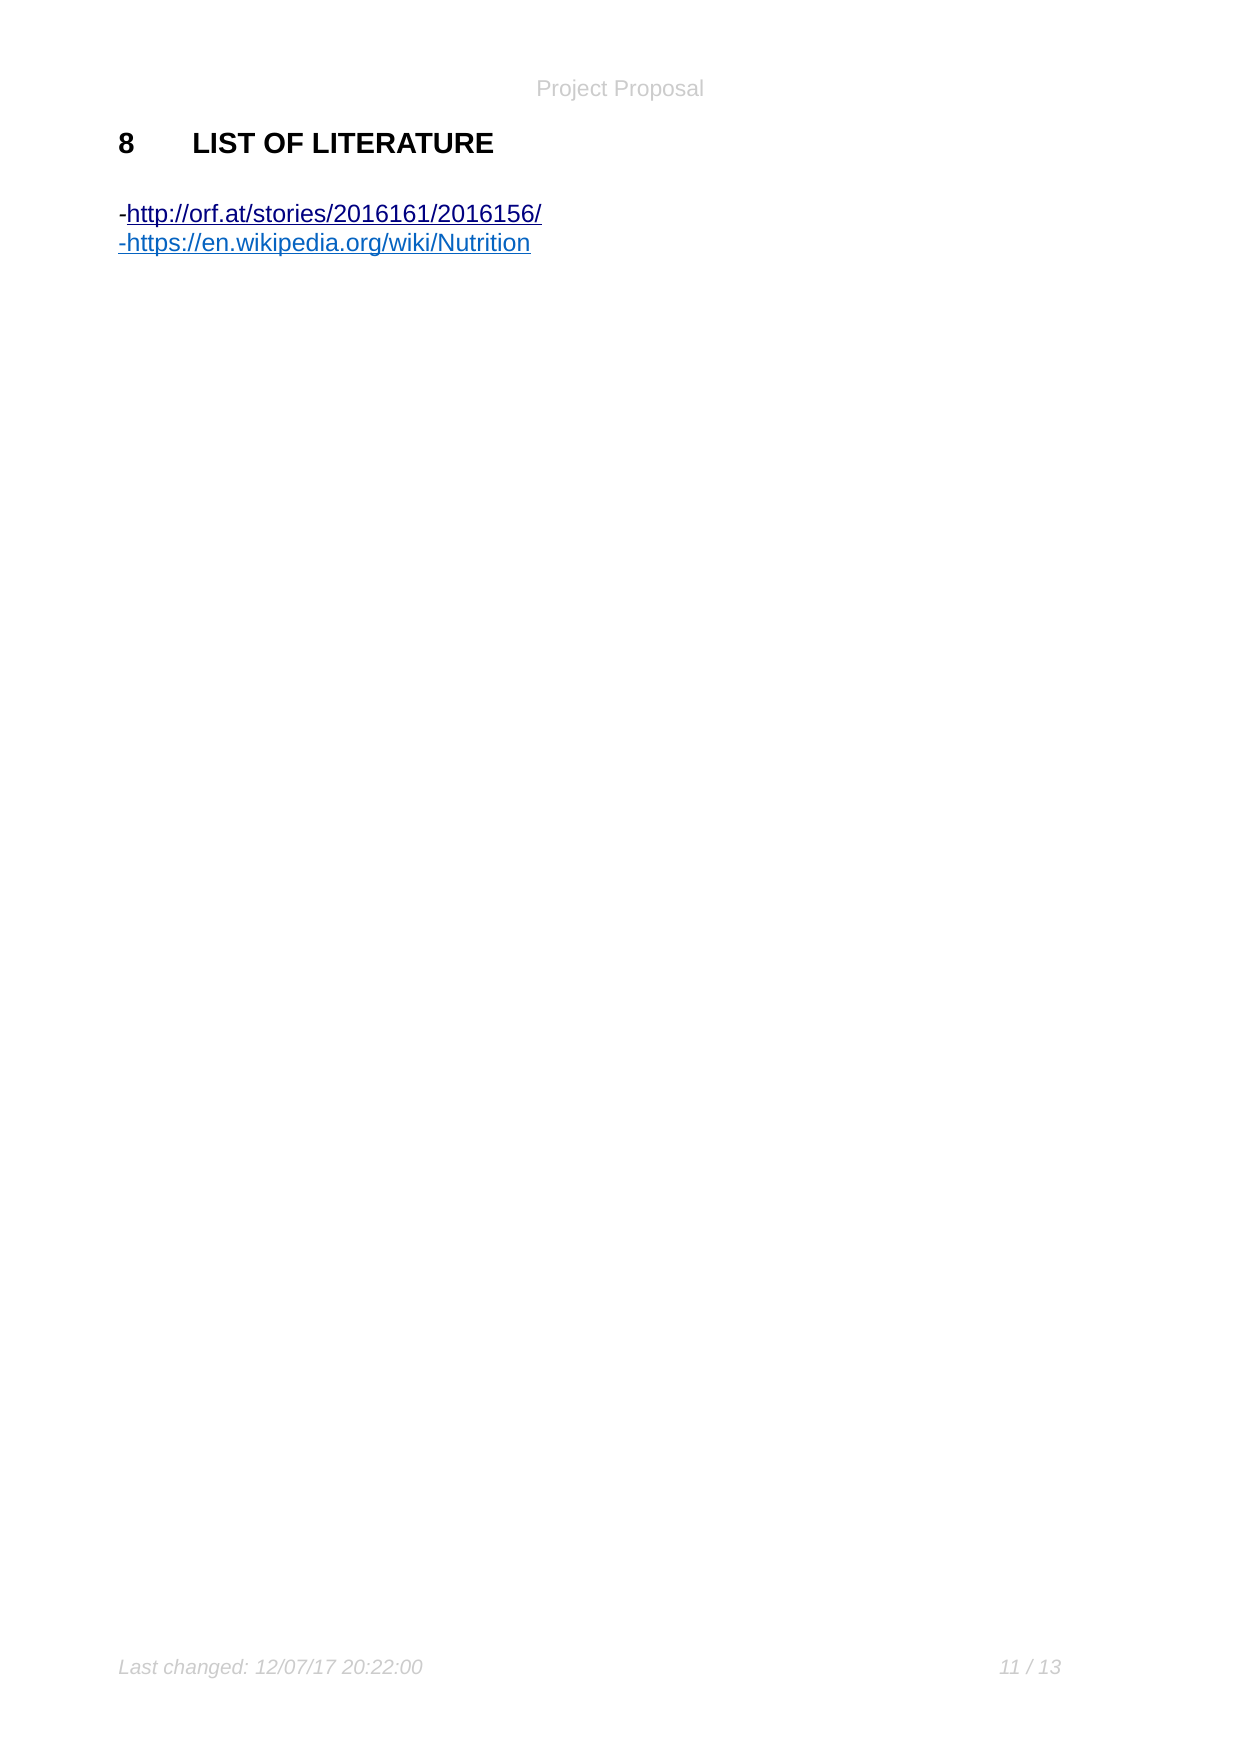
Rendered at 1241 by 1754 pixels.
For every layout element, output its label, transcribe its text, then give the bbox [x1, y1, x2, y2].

text -http://orf.at/stories/2016161/2016156/ [118, 199, 1122, 227]
subtitle List of Literature [118, 126, 1122, 160]
text -https://en.wikipedia.org/wiki/Nutrition [118, 227, 1122, 256]
